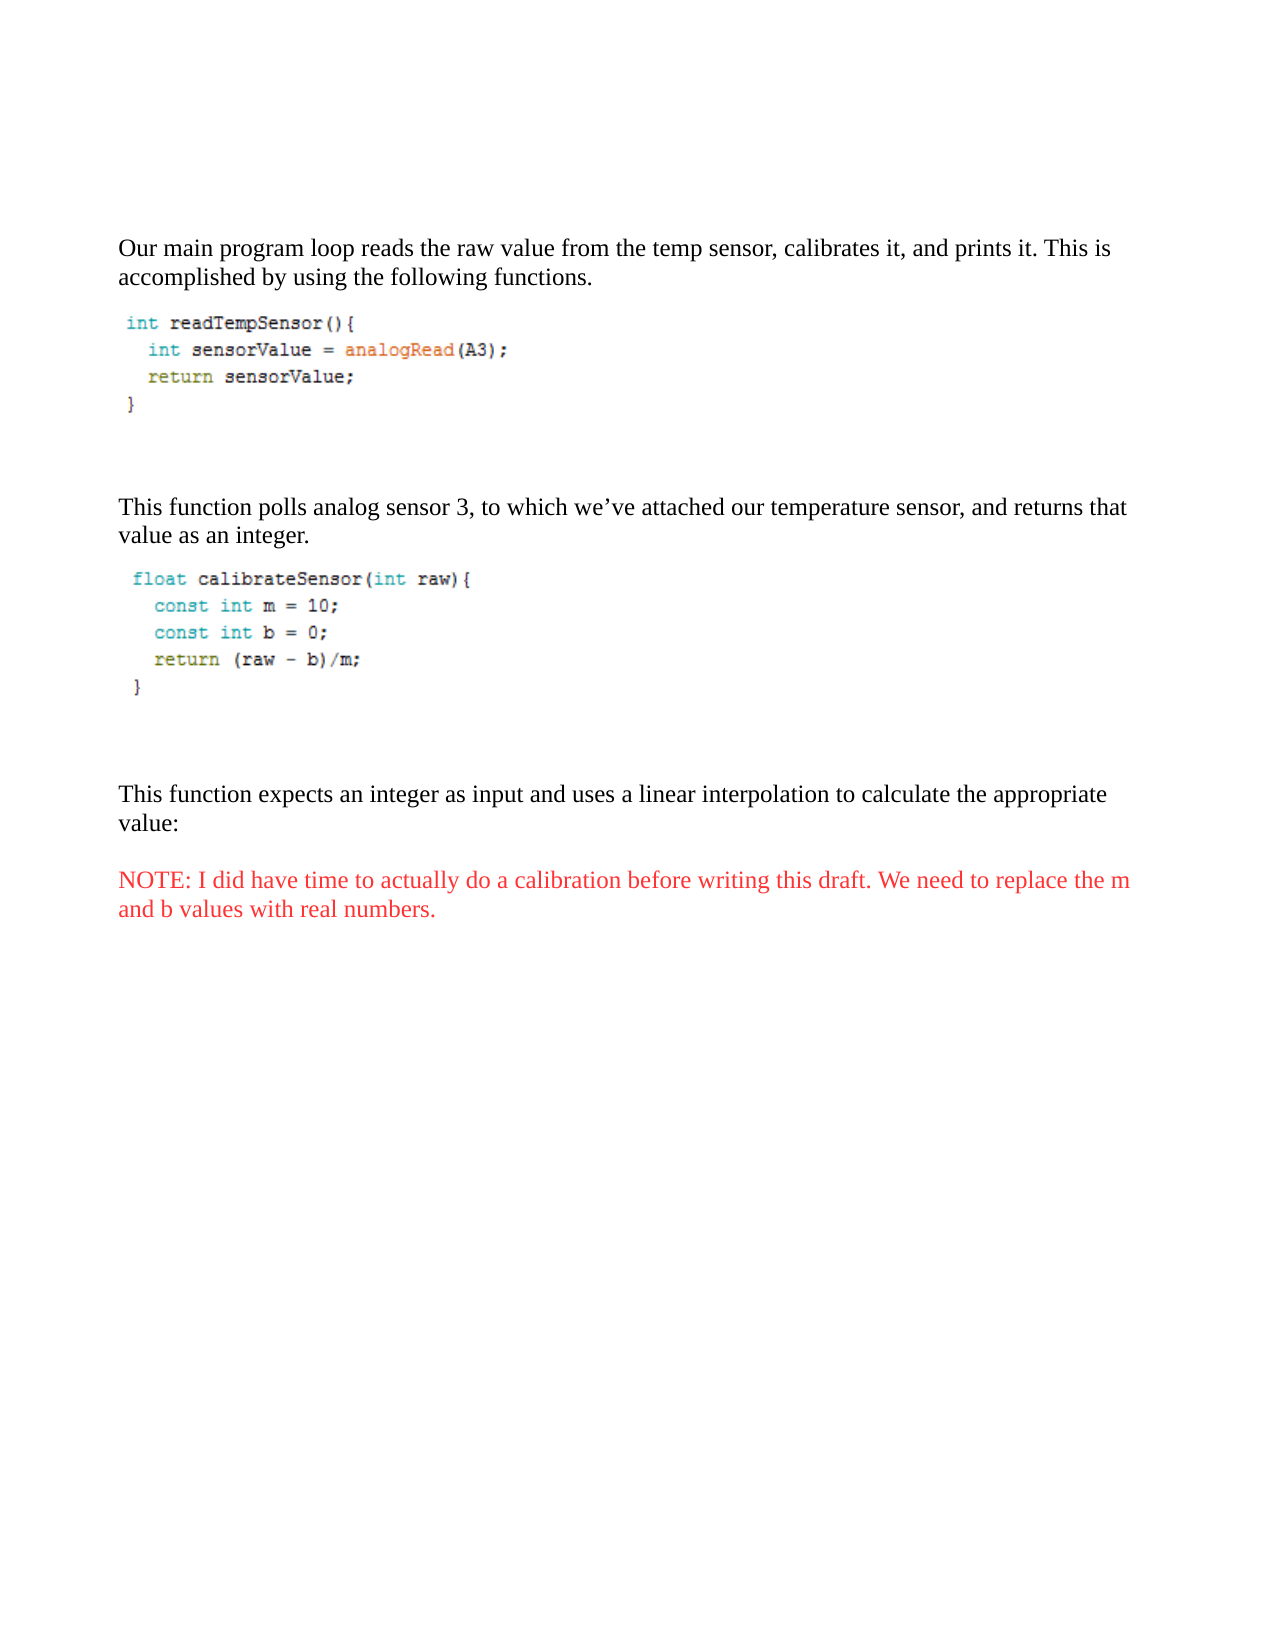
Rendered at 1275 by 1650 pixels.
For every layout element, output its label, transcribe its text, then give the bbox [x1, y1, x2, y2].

text This function polls analog sensor 3, to which we’ve attached our temperature sensor, and returns that value as an integer. [118, 492, 1157, 607]
text This function expects an integer as input and uses a linear interpolation to calculate the appropriate value: NOTE: I did have time to actually do a calibration before writing this draft. We need to replace the m and b values with real numbers. [118, 779, 1157, 923]
picture [126, 563, 477, 705]
picture [115, 316, 519, 424]
text Our main program loop reads the raw value from the temp sensor, calibrates it, and prints it. This is accomplished by using the following functions. [118, 233, 1157, 377]
